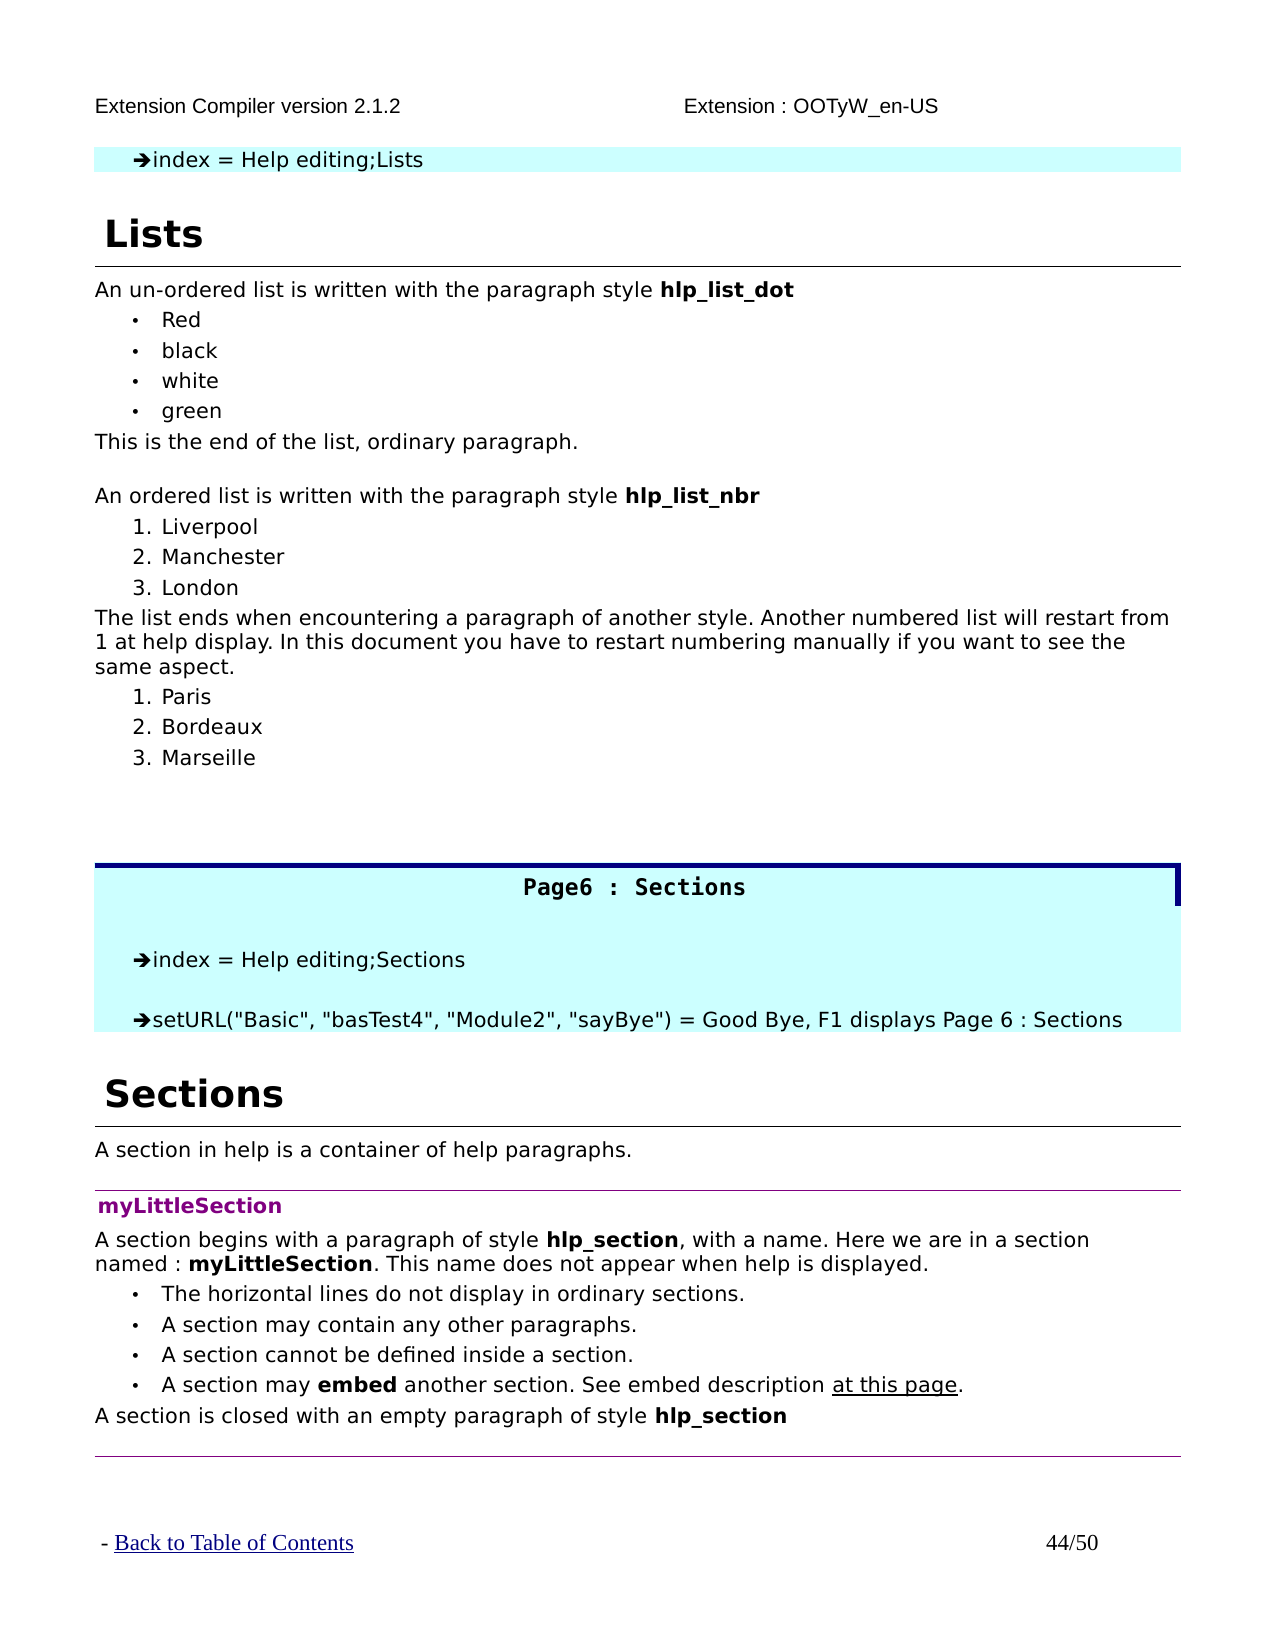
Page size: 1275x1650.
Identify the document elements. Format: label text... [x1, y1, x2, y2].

list white [132, 369, 1181, 393]
list Manchester [132, 545, 1181, 569]
text Lists [94, 203, 1181, 266]
list Paris [132, 685, 1181, 709]
list black [132, 339, 1181, 363]
list index = Help editing;Lists [94, 147, 1181, 172]
list Liverpool [132, 515, 1181, 539]
list setURL("Basic", "basTest4", "Module2", "sayBye") = Good Bye, F1 displays Page 6 : Sections [94, 1008, 1181, 1032]
text The list ends when encountering a paragraph of another style. Another numbered list will restart from 1 at help display. In this document you have to restart numbering manually if you want to see the same aspect. [94, 606, 1181, 679]
text myLittleSection [94, 1191, 1181, 1222]
list Marseille [132, 746, 1181, 770]
text Sections [94, 1063, 1181, 1126]
text An un-ordered list is written with the paragraph style hlp_list_dot [94, 278, 1181, 303]
text A section in help is a container of help paragraphs. [94, 1138, 1181, 1163]
list Red [132, 308, 1181, 333]
text A section is closed with an empty paragraph of style hlp_section [94, 1404, 1181, 1428]
list A section may embed another section. See embed description at this page. [132, 1373, 1181, 1398]
text Page6 : Sections [94, 864, 1175, 906]
text This is the end of the list, ordinary paragraph. [94, 430, 1181, 454]
list The horizontal lines do not display in ordinary sections. [132, 1282, 1181, 1307]
list green [132, 399, 1181, 424]
list Bordeaux [132, 715, 1181, 740]
list A section cannot be defined inside a section. [132, 1343, 1181, 1367]
list index = Help editing;Sections [94, 948, 1181, 972]
text An ordered list is written with the paragraph style hlp_list_nbr [94, 460, 1181, 509]
list A section may contain any other paragraphs. [132, 1313, 1181, 1337]
list London [132, 575, 1181, 600]
text A section begins with a paragraph of style hlp_section, with a name. Here we are in a section named : myLittleSection. This name does not appear when help is displayed. [94, 1228, 1181, 1277]
